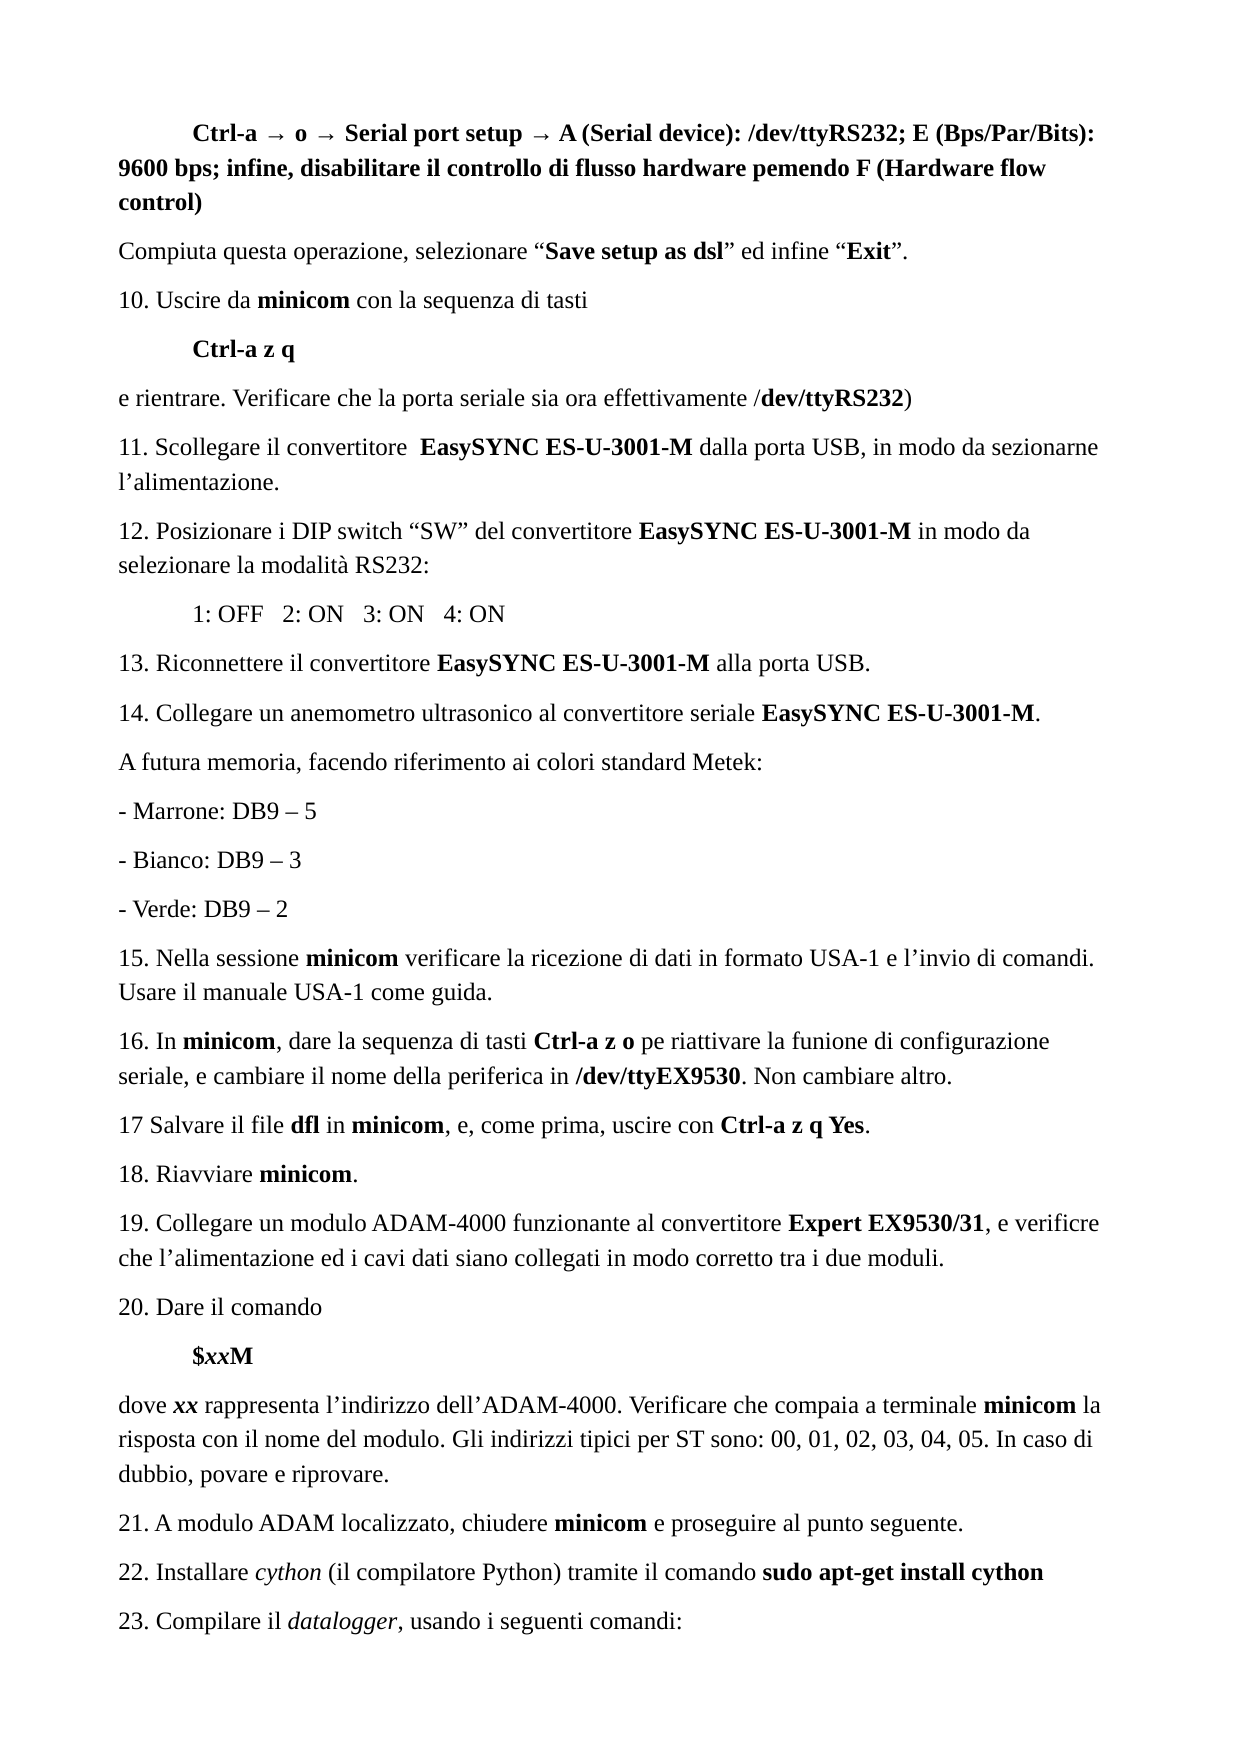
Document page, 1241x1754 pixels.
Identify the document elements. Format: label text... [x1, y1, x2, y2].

text e rientrare. Verificare che la porta seriale sia ora effettivamente /dev/ttyRS232) [118, 383, 1122, 412]
text - Marrone: DB9 – 5 [118, 796, 1122, 824]
text 19. Collegare un modulo ADAM-4000 funzionante al convertitore Expert EX9530/31, e verificre che l’alimentazione ed i cavi dati siano collegati in modo corretto tra i due moduli. [118, 1208, 1122, 1271]
text Ctrl-a z q [118, 334, 1122, 363]
text Compiuta questa operazione, selezionare “Save setup as dsl” ed infine “Exit”. [118, 236, 1122, 265]
text 22. Installare cython (il compilatore Python) tramite il comando sudo apt-get install cython [118, 1557, 1122, 1586]
text 1: OFF 2: ON 3: ON 4: ON [118, 599, 1122, 628]
text Ctrl-a → o → Serial port setup → A (Serial device): /dev/ttyRS232; E (Bps/Par/Bits): 9600 bps; infine, disabilitare il controllo di flusso hardware pemendo F (Hardware flow control) [118, 118, 1122, 216]
text 18. Riavviare minicom. [118, 1159, 1122, 1188]
text 11. Scollegare il convertitore EasySYNC ES-U-3001-M dalla porta USB, in modo da sezionarne l’alimentazione. [118, 432, 1122, 496]
text 15. Nella sessione minicom verificare la ricezione di dati in formato USA-1 e l’invio di comandi. Usare il manuale USA-1 come guida. [118, 943, 1122, 1006]
text dove xx rappresenta l’indirizzo dell’ADAM-4000. Verificare che compaia a terminale minicom la risposta con il nome del modulo. Gli indirizzi tipici per ST sono: 00, 01, 02, 03, 04, 05. In caso di dubbio, povare e riprovare. [118, 1390, 1122, 1487]
text 13. Riconnettere il convertitore EasySYNC ES-U-3001-M alla porta USB. [118, 648, 1122, 677]
text 17 Salvare il file dfl in minicom, e, come prima, uscire con Ctrl-a z q Yes. [118, 1110, 1122, 1139]
text 16. In minicom, dare la sequenza di tasti Ctrl-a z o pe riattivare la funione di configurazione seriale, e cambiare il nome della periferica in /dev/ttyEX9530. Non cambiare altro. [118, 1026, 1122, 1090]
text 10. Uscire da minicom con la sequenza di tasti [118, 285, 1122, 314]
text 23. Compilare il datalogger, usando i seguenti comandi: [118, 1606, 1122, 1635]
text - Bianco: DB9 – 3 [118, 845, 1122, 873]
text 14. Collegare un anemometro ultrasonico al convertitore seriale EasySYNC ES-U-3001-M. [118, 698, 1122, 726]
text A futura memoria, facendo riferimento ai colori standard Metek: [118, 747, 1122, 775]
text 12. Posizionare i DIP switch “SW” del convertitore EasySYNC ES-U-3001-M in modo da selezionare la modalità RS232: [118, 516, 1122, 579]
text 21. A modulo ADAM localizzato, chiudere minicom e proseguire al punto seguente. [118, 1508, 1122, 1537]
text 20. Dare il comando [118, 1292, 1122, 1320]
text - Verde: DB9 – 2 [118, 894, 1122, 923]
text $xxM [118, 1341, 1122, 1369]
